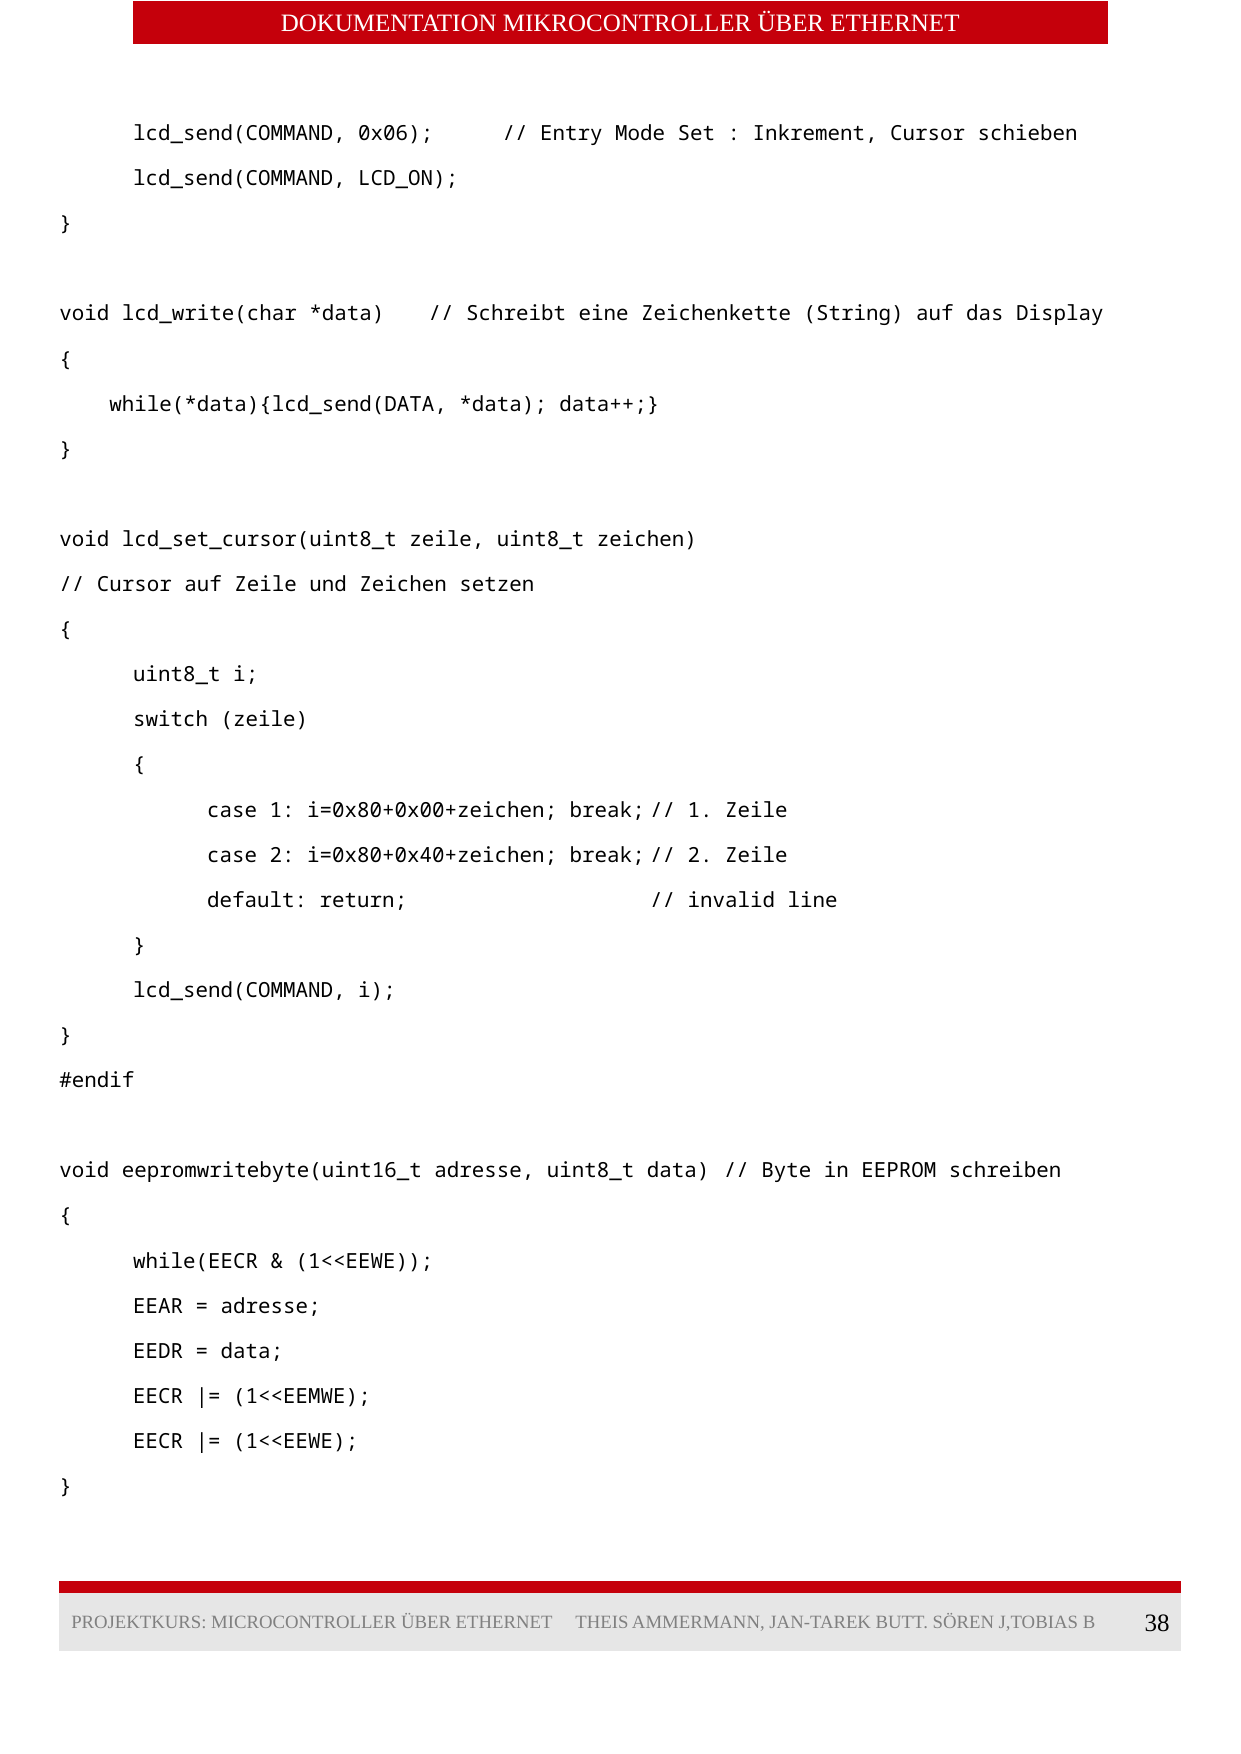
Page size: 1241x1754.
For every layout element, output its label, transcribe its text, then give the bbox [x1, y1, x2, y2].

text EECR |= (1<<EEWE); [59, 1426, 1181, 1454]
text case 2: i=0x80+0x40+zeichen; break; // 2. Zeile [59, 840, 1181, 868]
text uint8_t i; [59, 659, 1181, 688]
text { [59, 749, 1181, 778]
text void lcd_write(char *data) // Schreibt eine Zeichenkette (String) auf das Display [59, 298, 1181, 327]
text } [59, 208, 1181, 237]
text default: return; // invalid line [59, 885, 1181, 913]
text lcd_send(COMMAND, 0x06); // Entry Mode Set : Inkrement, Cursor schieben [59, 118, 1181, 147]
text EECR |= (1<<EEMWE); [59, 1381, 1181, 1409]
text case 1: i=0x80+0x00+zeichen; break; // 1. Zeile [59, 795, 1181, 823]
text { [59, 614, 1181, 643]
text while(*data){lcd_send(DATA, *data); data++;} [59, 389, 1181, 417]
text void lcd_set_cursor(uint8_t zeile, uint8_t zeichen) [59, 524, 1181, 552]
text #endif [59, 1065, 1181, 1094]
text void eepromwritebyte(uint16_t adresse, uint8_t data) // Byte in EEPROM schreiben [59, 1156, 1181, 1184]
text { [59, 344, 1181, 372]
text } [59, 1020, 1181, 1049]
text EEAR = adresse; [59, 1291, 1181, 1319]
text } [59, 930, 1181, 958]
text while(EECR & (1<<EEWE)); [59, 1246, 1181, 1274]
text } [59, 1471, 1181, 1500]
text EEDR = data; [59, 1336, 1181, 1364]
text lcd_send(COMMAND, i); [59, 975, 1181, 1003]
text } [59, 434, 1181, 462]
text // Cursor auf Zeile und Zeichen setzen [59, 569, 1181, 598]
text { [59, 1201, 1181, 1229]
text lcd_send(COMMAND, LCD_ON); [59, 163, 1181, 192]
text switch (zeile) [59, 704, 1181, 733]
